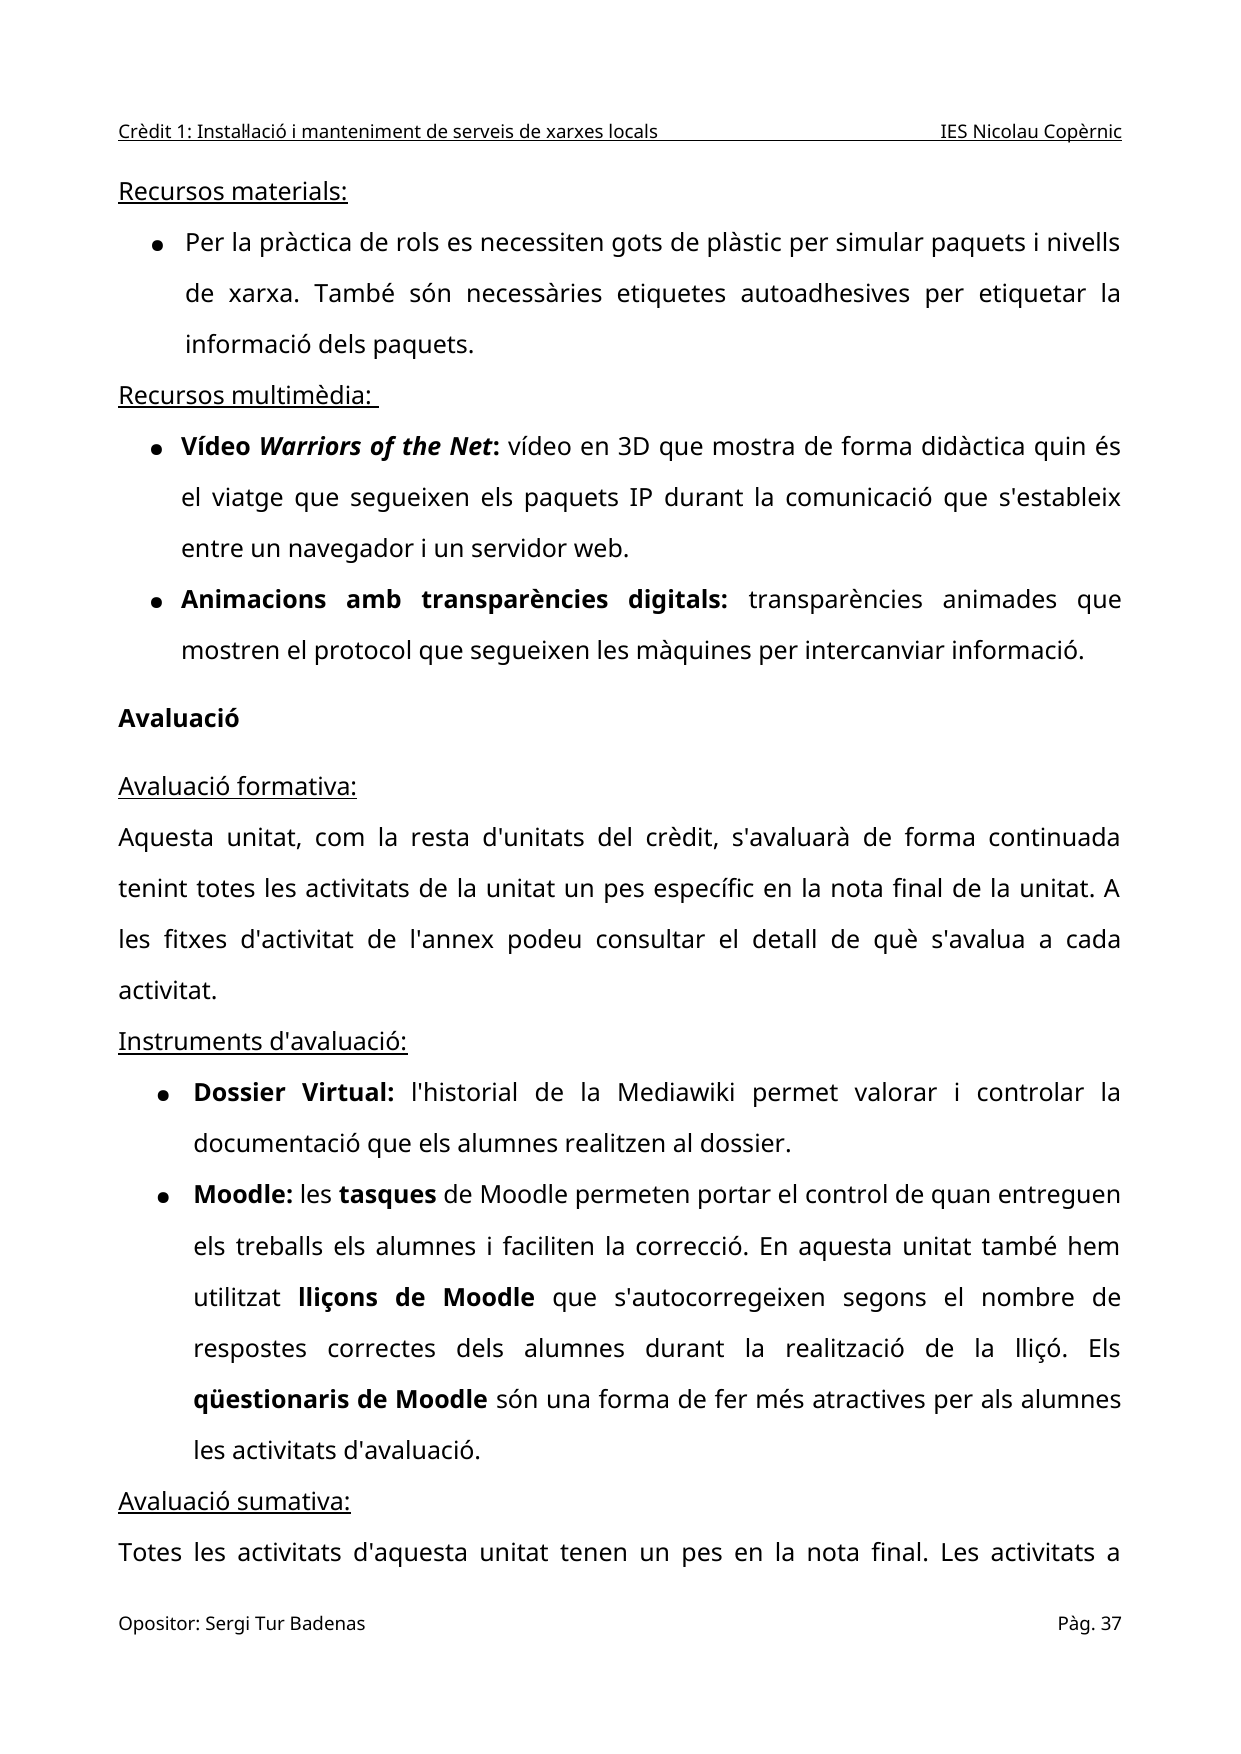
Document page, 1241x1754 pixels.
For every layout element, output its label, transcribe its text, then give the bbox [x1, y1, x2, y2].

list Dossier Virtual: l'historial de la Mediawiki permet valorar i controlar la documentació que els alumnes realitzen al dossier. [156, 1075, 1122, 1160]
text Recursos multimèdia: [118, 377, 1122, 411]
list Animacions amb transparències digitals: transparències animades que mostren el protocol que segueixen les màquines per intercanviar informació. [149, 581, 1122, 667]
text Recursos materials: [118, 173, 1122, 207]
text Aquesta unitat, com la resta d'unitats del crèdit, s'avaluarà de forma continuada tenint totes les activitats de la unitat un pes específic en la nota final de la unitat. A les fitxes d'activitat de l'annex podeu consultar el detall de què s'avalua a cada activitat. [118, 820, 1122, 1007]
text Avaluació [118, 701, 1122, 735]
list Moodle: les tasques de Moodle permeten portar el control de quan entreguen els treballs els alumnes i faciliten la correcció. En aquesta unitat també hem utilitzat lliçons de Moodle que s'autocorregeixen segons el nombre de respostes correctes dels alumnes durant la realització de la lliçó. Els qüestionaris de Moodle són una forma de fer més atractives per als alumnes les activitats d'avaluació. [156, 1177, 1122, 1466]
text Avaluació sumativa: [118, 1483, 1122, 1517]
text Avaluació formativa: [118, 769, 1122, 803]
list Vídeo Warriors of the Net: vídeo en 3D que mostra de forma didàctica quin és el viatge que segueixen els paquets IP durant la comunicació que s'estableix entre un navegador i un servidor web. [149, 428, 1122, 564]
text Totes les activitats d'aquesta unitat tenen un pes en la nota final. Les activitats a [118, 1534, 1122, 1568]
text Instruments d'avaluació: [118, 1024, 1122, 1058]
list Per la pràctica de rols es necessiten gots de plàstic per simular paquets i nivells de xarxa. També són necessàries etiquetes autoadhesives per etiquetar la informació dels paquets. [150, 224, 1122, 360]
